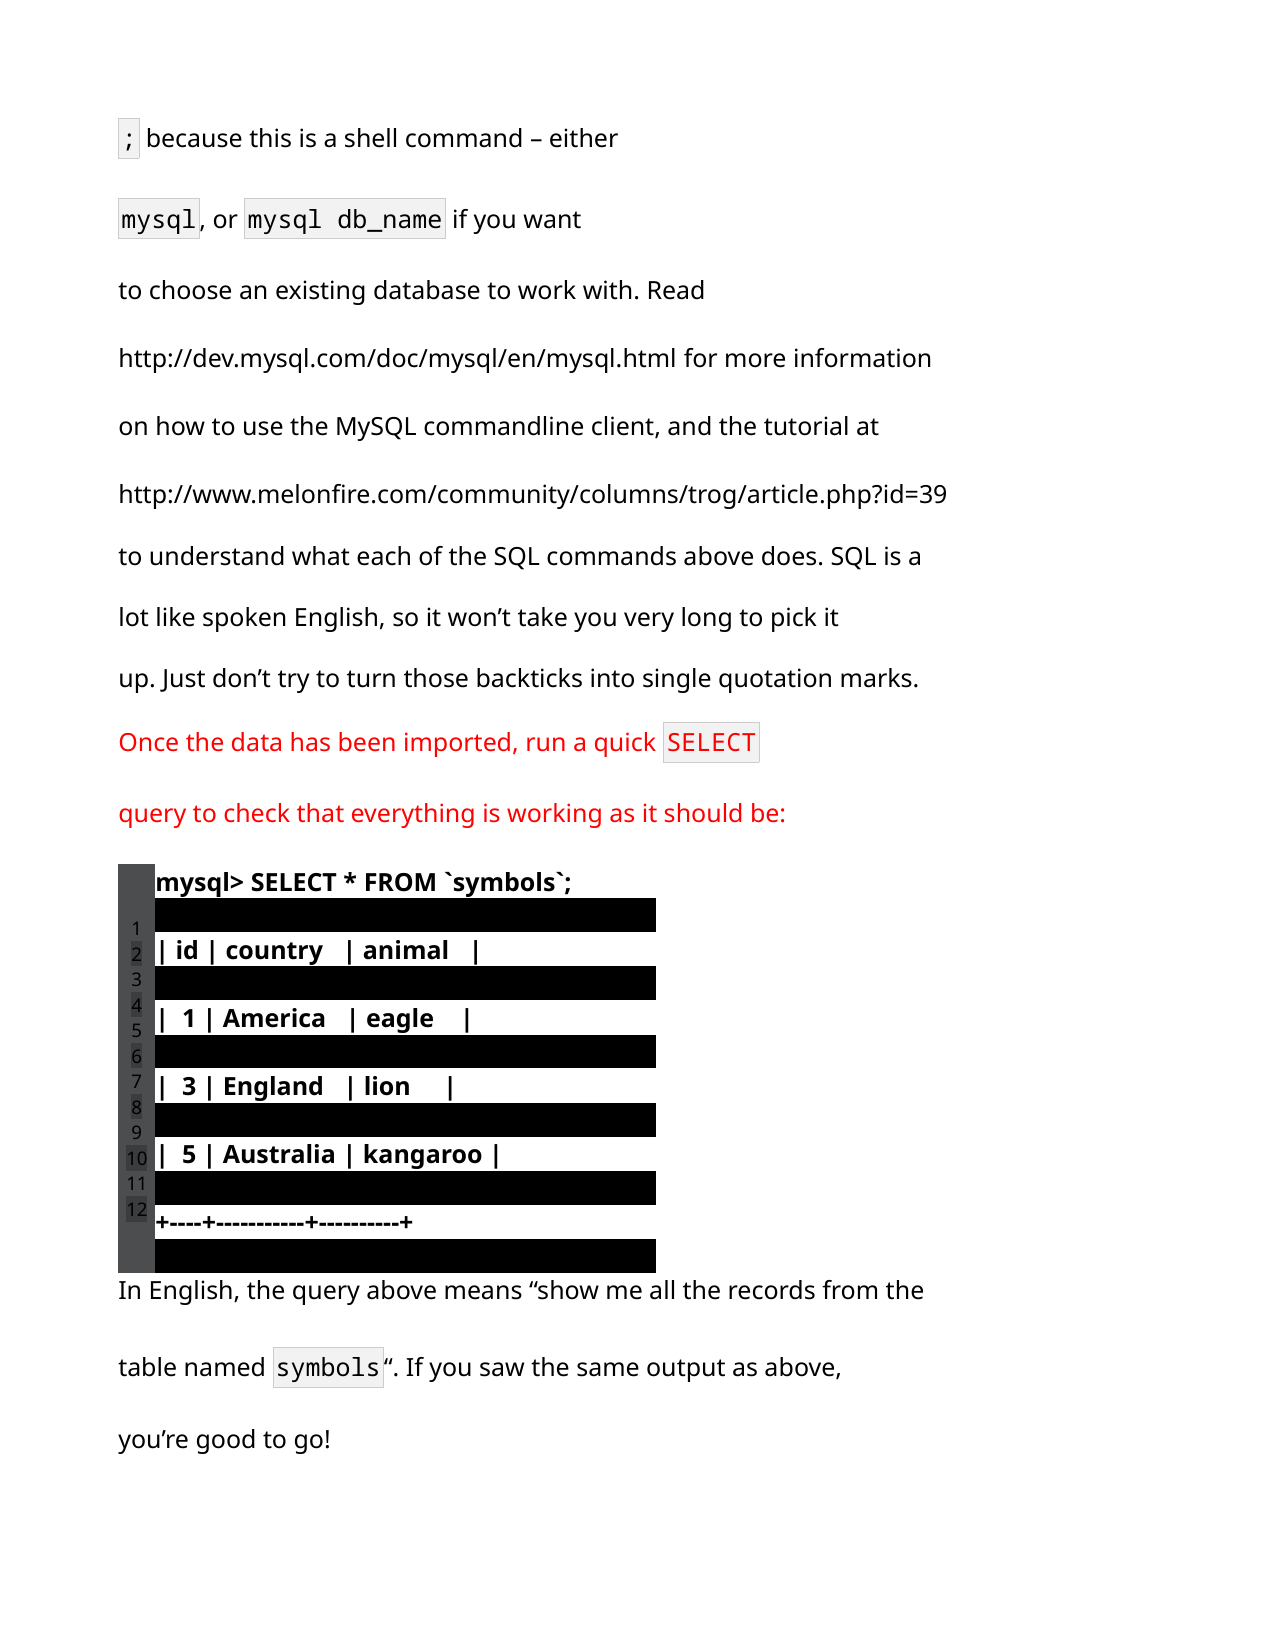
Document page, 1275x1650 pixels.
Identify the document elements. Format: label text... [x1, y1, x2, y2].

table_header mysql> SELECT * FROM `symbols`; +----+-----------+----------+ | id | country | animal | +----+-----------+----------+ | 1 | America | eagle | | 2 | China | dragon | | 3 | England | lion | | 4 | India | tiger | | 5 | Australia | kangaroo | | 6 | Norway | elk | +----+-----------+----------+ 6 rows in set (0.06 sec) [155, 864, 656, 898]
table_header mysql> SELECT * FROM `symbols`; +----+-----------+----------+ | id | country | animal | +----+-----------+----------+ | 1 | America | eagle | | 2 | China | dragon | | 3 | England | lion | | 4 | India | tiger | | 5 | Australia | kangaroo | | 6 | Norway | elk | +----+-----------+----------+ 6 rows in set (0.06 sec) [155, 1137, 656, 1171]
text ; because this is a shell command – either mysql, or mysql db_name if you want to choose an existing database to work with. Read http://dev.mysql.com/doc/mysql/en/mysql.html for more information on how to use the MySQL commandline client, and the tutorial at [118, 118, 1157, 443]
table_header mysql> SELECT * FROM `symbols`; +----+-----------+----------+ | id | country | animal | +----+-----------+----------+ | 1 | America | eagle | | 2 | China | dragon | | 3 | England | lion | | 4 | India | tiger | | 5 | Australia | kangaroo | | 6 | Norway | elk | +----+-----------+----------+ 6 rows in set (0.06 sec) [155, 1068, 656, 1103]
text http://www.melonfire.com/community/columns/trog/article.php?id=39 to understand what each of the SQL commands above does. SQL is a lot like spoken English, so it won’t take you very long to pick it up. Just don’t try to turn those backticks into single quotation marks. [118, 477, 1157, 695]
table_header mysql> SELECT * FROM `symbols`; +----+-----------+----------+ | id | country | animal | +----+-----------+----------+ | 1 | America | eagle | | 2 | China | dragon | | 3 | England | lion | | 4 | India | tiger | | 5 | Australia | kangaroo | | 6 | Norway | elk | +----+-----------+----------+ 6 rows in set (0.06 sec) [155, 1205, 656, 1239]
text Once the data has been imported, run a quick SELECT query to check that everything is working as it should be: [118, 722, 1157, 830]
table_header 1 2 3 4 5 6 7 8 9 10 11 12 [118, 864, 155, 1273]
table_header mysql> SELECT * FROM `symbols`; +----+-----------+----------+ | id | country | animal | +----+-----------+----------+ | 1 | America | eagle | | 2 | China | dragon | | 3 | England | lion | | 4 | India | tiger | | 5 | Australia | kangaroo | | 6 | Norway | elk | +----+-----------+----------+ 6 rows in set (0.06 sec) [155, 932, 656, 966]
table_header mysql> SELECT * FROM `symbols`; +----+-----------+----------+ | id | country | animal | +----+-----------+----------+ | 1 | America | eagle | | 2 | China | dragon | | 3 | England | lion | | 4 | India | tiger | | 5 | Australia | kangaroo | | 6 | Norway | elk | +----+-----------+----------+ 6 rows in set (0.06 sec) [155, 1000, 656, 1035]
text In English, the query above means “show me all the records from the table named symbols“. If you saw the same output as above, you’re good to go! [118, 1273, 1157, 1455]
